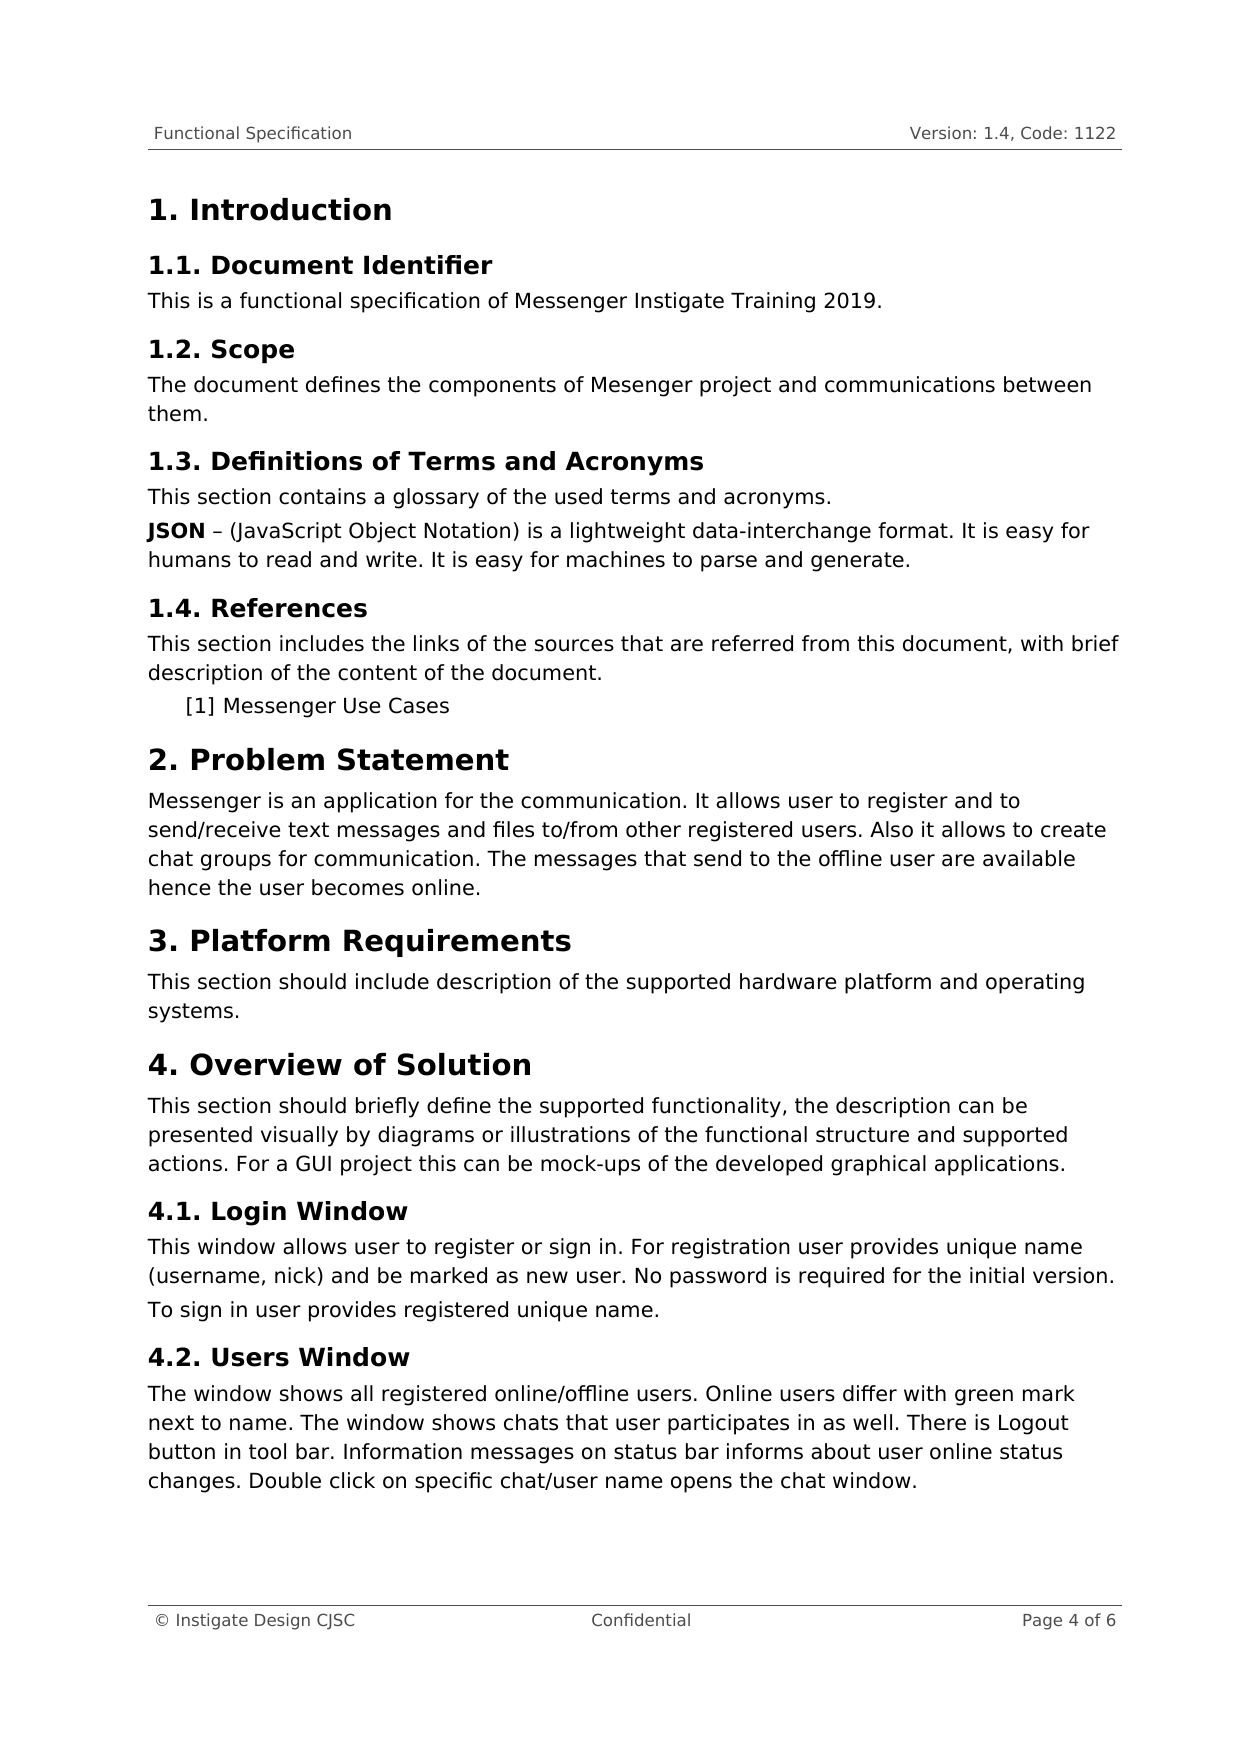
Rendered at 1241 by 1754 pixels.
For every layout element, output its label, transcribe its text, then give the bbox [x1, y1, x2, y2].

subtitle Document Identifier [148, 251, 1122, 280]
text This section includes the links of the sources that are referred from this document, with brief description of the content of the document. [148, 632, 1122, 685]
text This section should briefly define the supported functionality, the description can be presented visually by diagrams or illustrations of the functional structure and supported actions. For a GUI project this can be mock-ups of the developed graphical applications. [148, 1094, 1122, 1176]
text The document defines the components of Mesenger project and communications between them. [148, 373, 1122, 426]
text This section contains a glossary of the used terms and acronyms. [148, 485, 1122, 510]
text To sign in user provides registered unique name. [148, 1298, 1122, 1322]
subtitle References [148, 594, 1122, 623]
text Messenger is an application for the communication. It allows user to register and to send/receive text messages and files to/from other registered users. Also it allows to create chat groups for communication. The messages that send to the offline user are available hence the user becomes online. [148, 789, 1122, 900]
list Messenger Use Cases [185, 694, 1122, 719]
subtitle Users Window [148, 1344, 1122, 1373]
subtitle Introduction [148, 194, 1122, 228]
subtitle Login Window [148, 1197, 1122, 1226]
text This section should include description of the supported hardware platform and operating systems. [148, 970, 1122, 1024]
text The window shows all registered online/offline users. Online users differ with green mark next to name. The window shows chats that user participates in as well. There is Logout button in tool bar. Information messages on status bar informs about user online status changes. Double click on specific chat/user name opens the chat window. [148, 1382, 1122, 1493]
text This window allows user to register or sign in. For registration user provides unique name (username, nick) and be marked as new user. No password is required for the initial version. [148, 1235, 1122, 1289]
subtitle Problem Statement [148, 743, 1122, 777]
subtitle Overview of Solution [148, 1048, 1122, 1082]
subtitle Definitions of Terms and Acronyms [148, 447, 1122, 477]
subtitle Platform Requirements [148, 924, 1122, 958]
subtitle Scope [148, 335, 1122, 364]
text JSON – (JavaScript Object Notation) is a lightweight data-interchange format. It is easy for humans to read and write. It is easy for machines to parse and generate. [148, 519, 1122, 572]
text This is a functional specification of Messenger Instigate Training 2019. [148, 289, 1122, 313]
